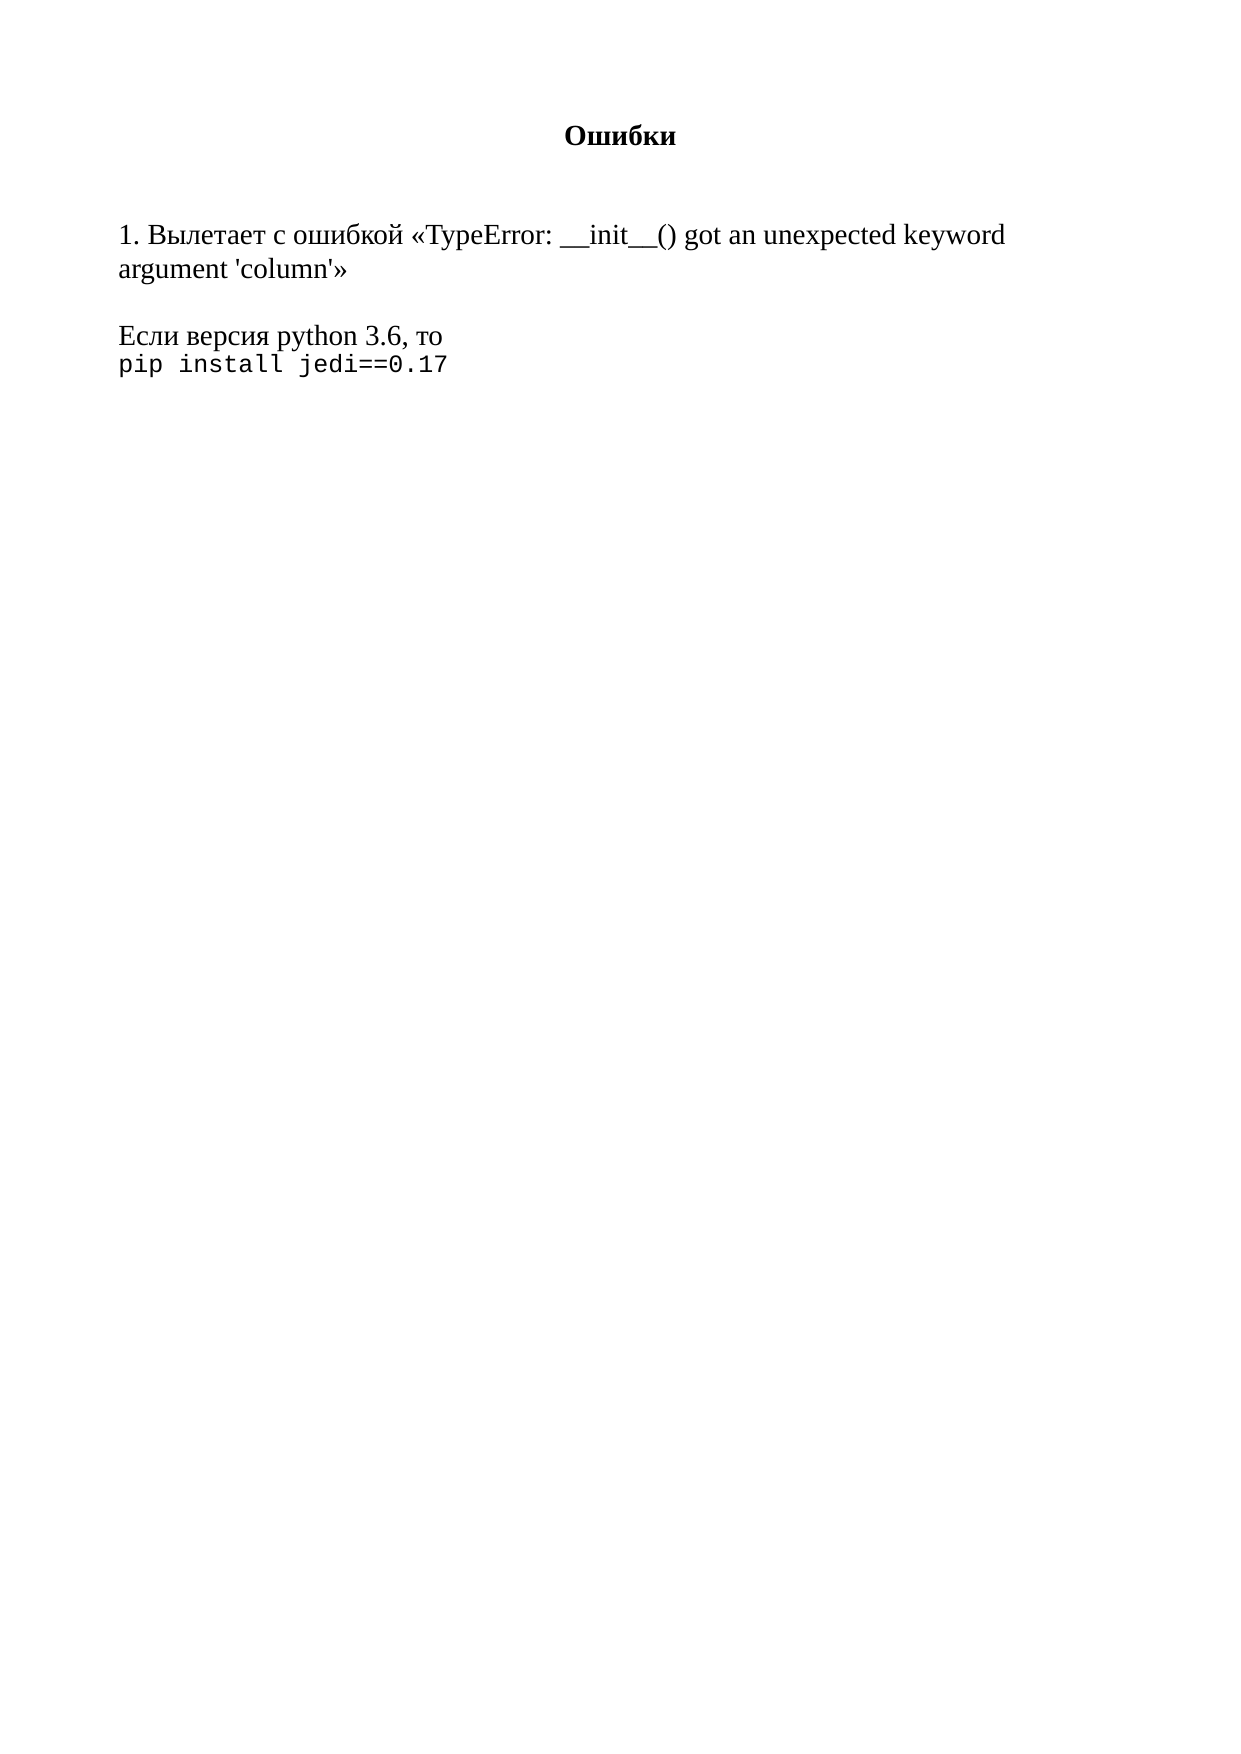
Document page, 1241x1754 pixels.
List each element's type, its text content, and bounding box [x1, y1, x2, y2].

subtitle Ошибки [118, 118, 1122, 152]
text Если версия python 3.6, то [118, 318, 1122, 351]
text pip install jedi==0.17 [118, 351, 1122, 380]
text 1. Вылетает с ошибкой «TypeError: __init__() got an unexpected keyword argument 'column'» [118, 217, 1122, 284]
